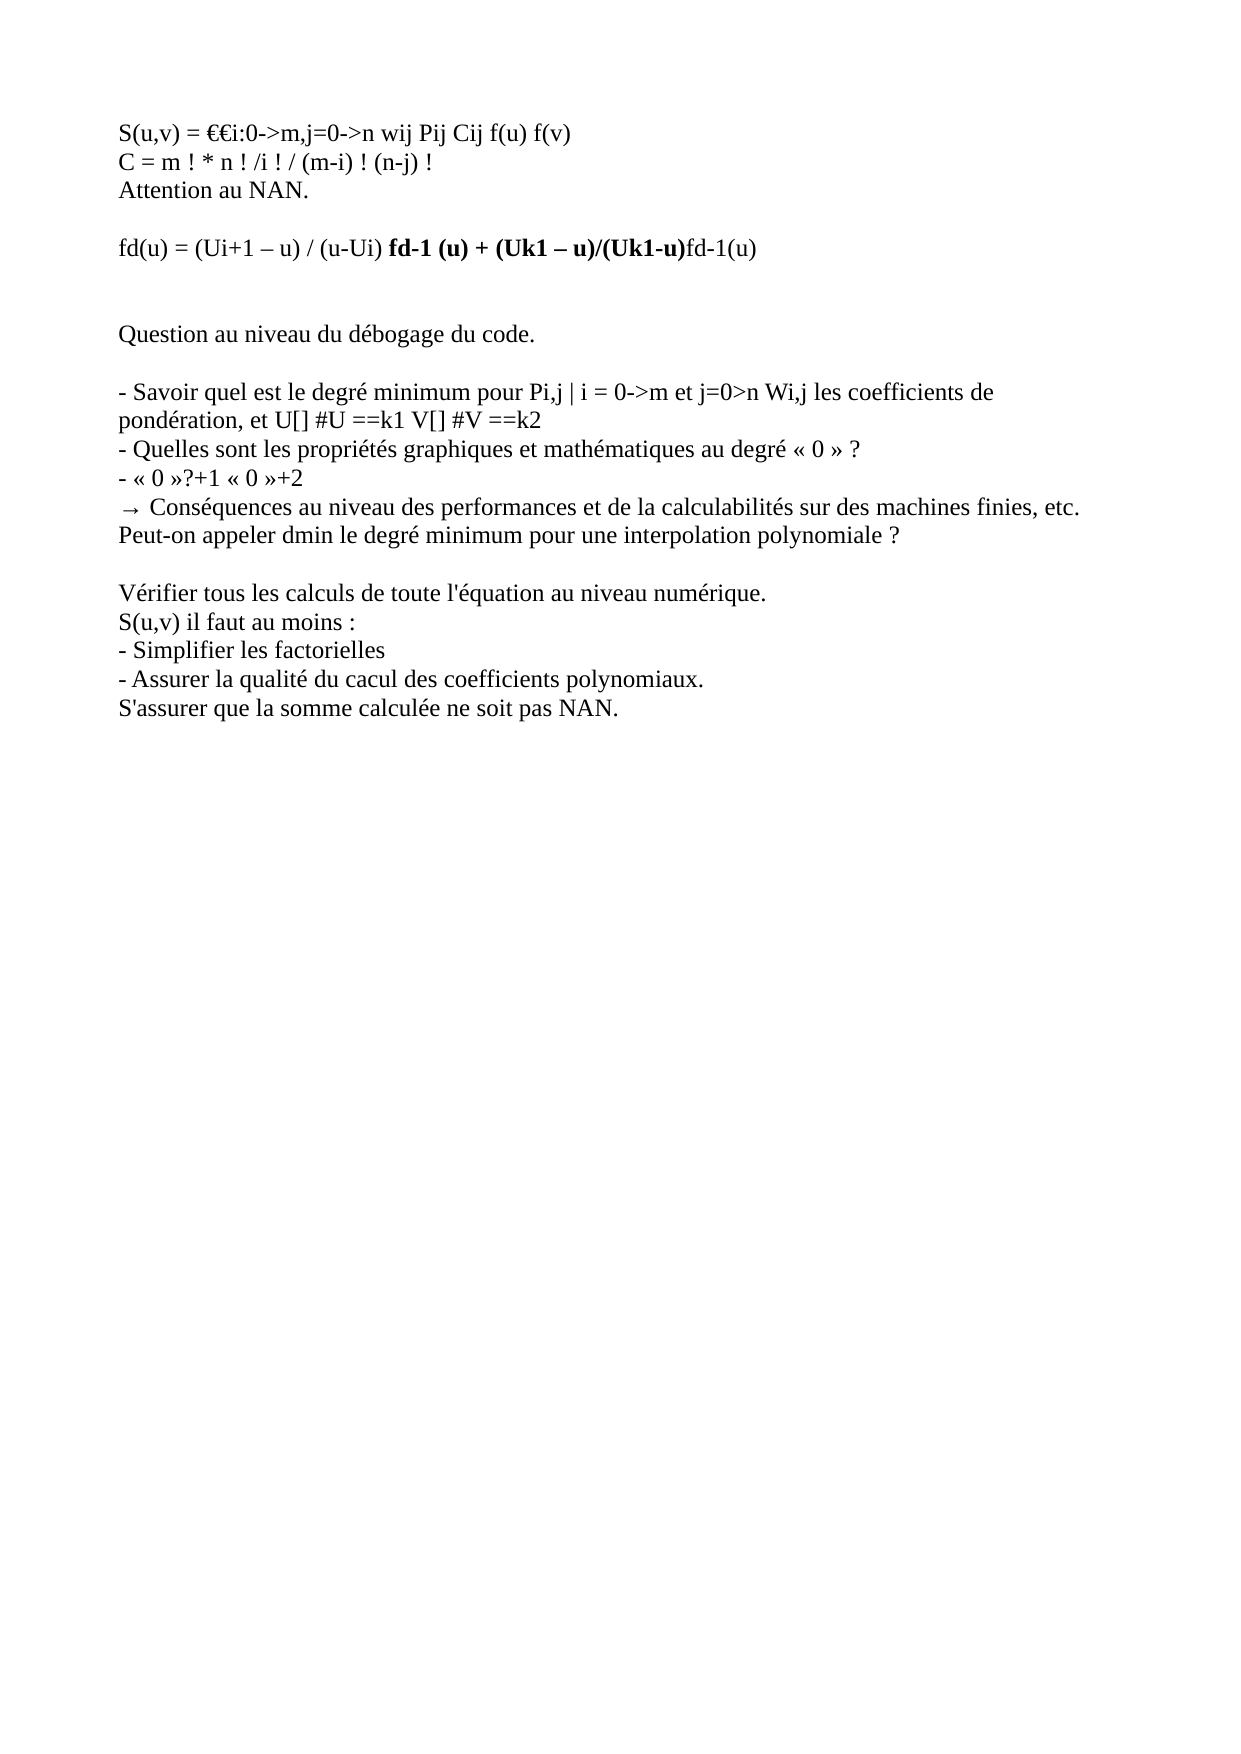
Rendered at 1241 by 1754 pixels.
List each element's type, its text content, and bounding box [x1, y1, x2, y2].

text Peut-on appeler dmin le degré minimum pour une interpolation polynomiale ? [118, 521, 1122, 549]
text S(u,v) = €€i:0->m,j=0->n wij Pij Cij f(u) f(v) [118, 118, 1122, 147]
text - Assurer la qualité du cacul des coefficients polynomiaux. [118, 664, 1122, 693]
text - Quelles sont les propriétés graphiques et mathématiques au degré « 0 » ? [118, 434, 1122, 463]
text Vérifier tous les calculs de toute l'équation au niveau numérique. [118, 578, 1122, 607]
text Attention au NAN. [118, 176, 1122, 204]
text - Simplifier les factorielles [118, 636, 1122, 664]
text Question au niveau du débogage du code. [118, 319, 1122, 348]
text fd(u) = (Ui+1 – u) / (u-Ui) fd-1 (u) + (Uk1 – u)/(Uk1-u)fd-1(u) [118, 233, 1122, 262]
text S(u,v) il faut au moins : [118, 607, 1122, 636]
text → Conséquences au niveau des performances et de la calculabilités sur des machines finies, etc. [118, 492, 1122, 521]
text C = m ! * n ! /i ! / (m-i) ! (n-j) ! [118, 147, 1122, 176]
text S'assurer que la somme calculée ne soit pas NAN. [118, 693, 1122, 722]
text - « 0 »?+1 « 0 »+2 [118, 463, 1122, 492]
text - Savoir quel est le degré minimum pour Pi,j | i = 0->m et j=0>n Wi,j les coefficients de pondération, et U[] #U ==k1 V[] #V ==k2 [118, 377, 1122, 434]
